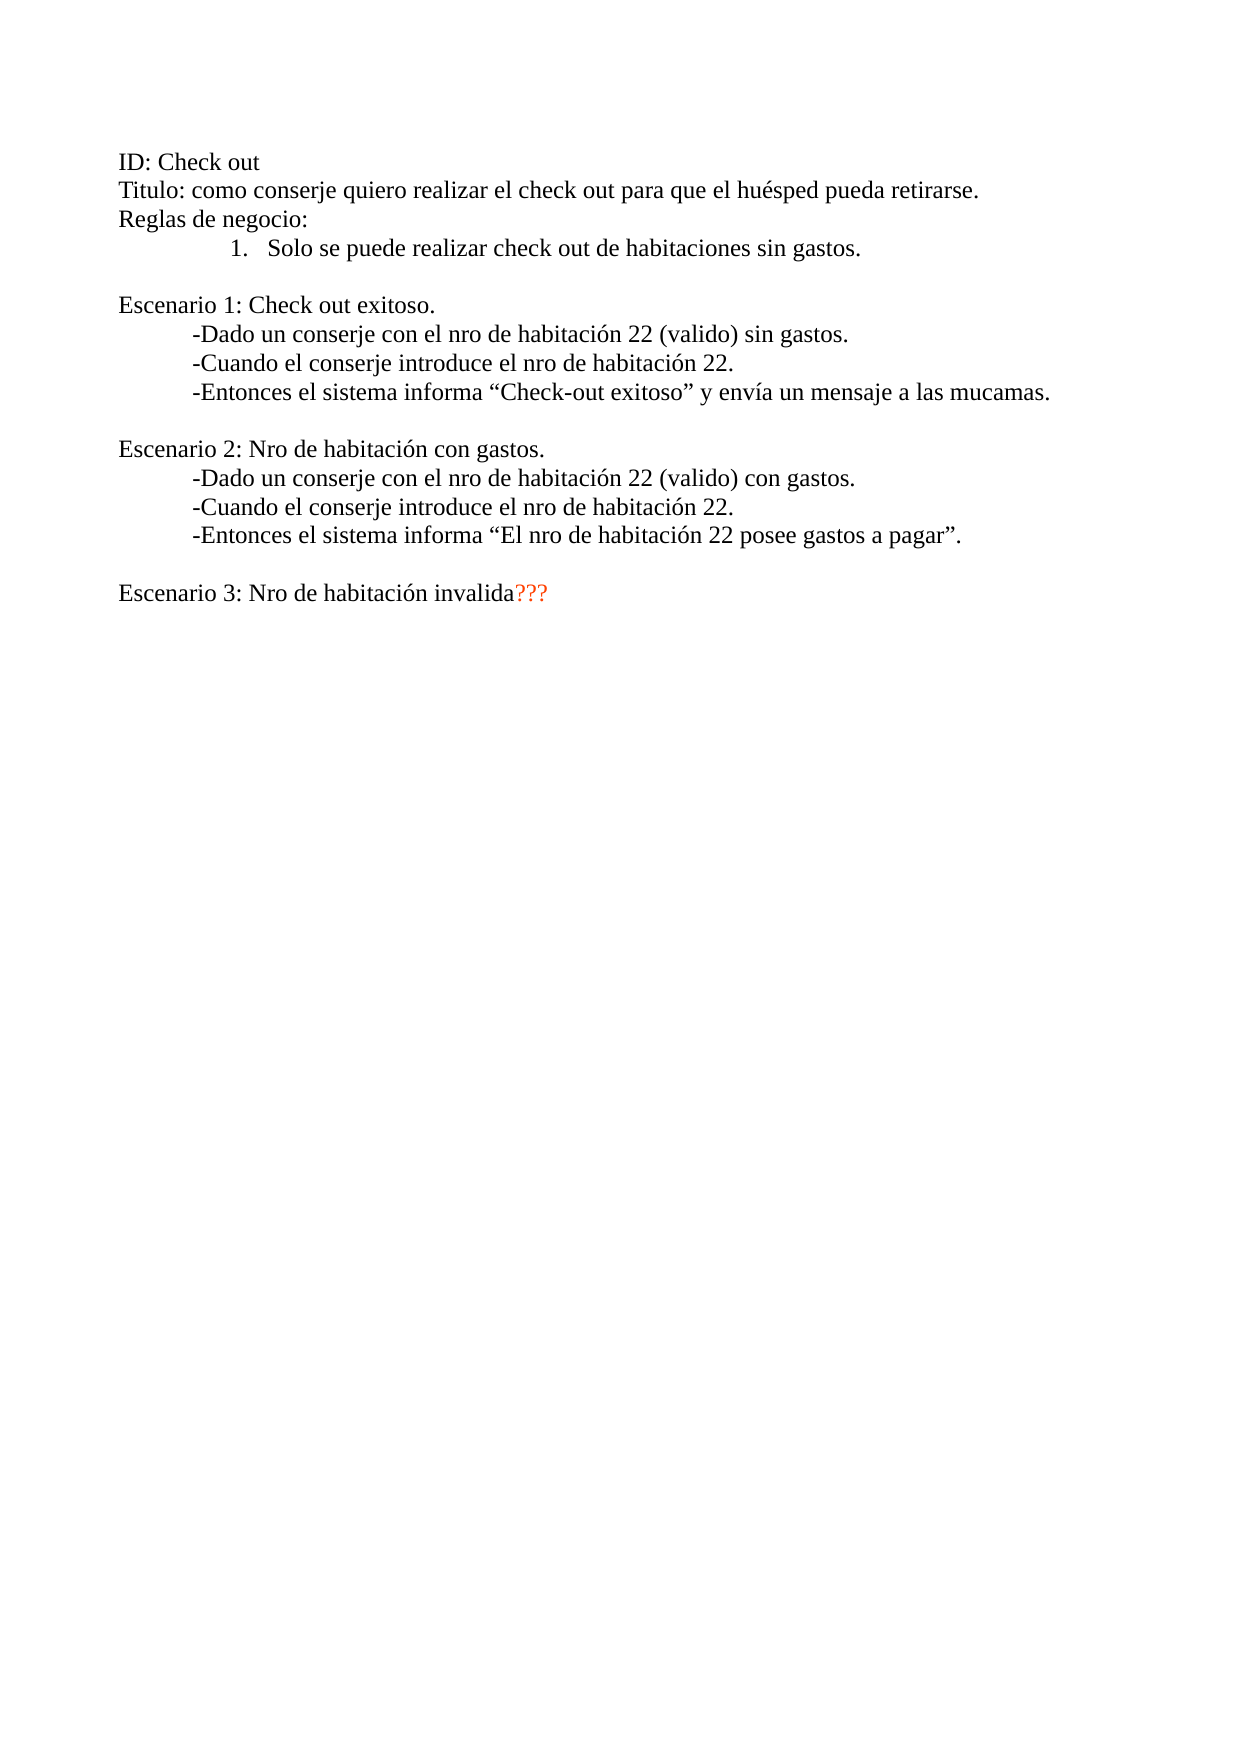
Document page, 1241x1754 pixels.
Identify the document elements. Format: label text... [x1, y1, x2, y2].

text Reglas de negocio: [118, 204, 1122, 233]
text -Entonces el sistema informa “Check-out exitoso” y envía un mensaje a las mucamas. [118, 377, 1122, 406]
text Escenario 1: Check out exitoso. [118, 291, 1122, 319]
text -Dado un conserje con el nro de habitación 22 (valido) con gastos. [118, 463, 1122, 492]
text Titulo: como conserje quiero realizar el check out para que el huésped pueda retirarse. [118, 176, 1122, 204]
text ID: Check out [118, 147, 1122, 176]
text Escenario 3: Nro de habitación invalida??? [118, 578, 1122, 607]
text -Entonces el sistema informa “El nro de habitación 22 posee gastos a pagar”. [118, 521, 1122, 549]
text -Cuando el conserje introduce el nro de habitación 22. [118, 348, 1122, 377]
text -Dado un conserje con el nro de habitación 22 (valido) sin gastos. [118, 319, 1122, 348]
text -Cuando el conserje introduce el nro de habitación 22. [118, 492, 1122, 521]
list Solo se puede realizar check out de habitaciones sin gastos. [229, 233, 1122, 262]
text Escenario 2: Nro de habitación con gastos. [118, 434, 1122, 463]
